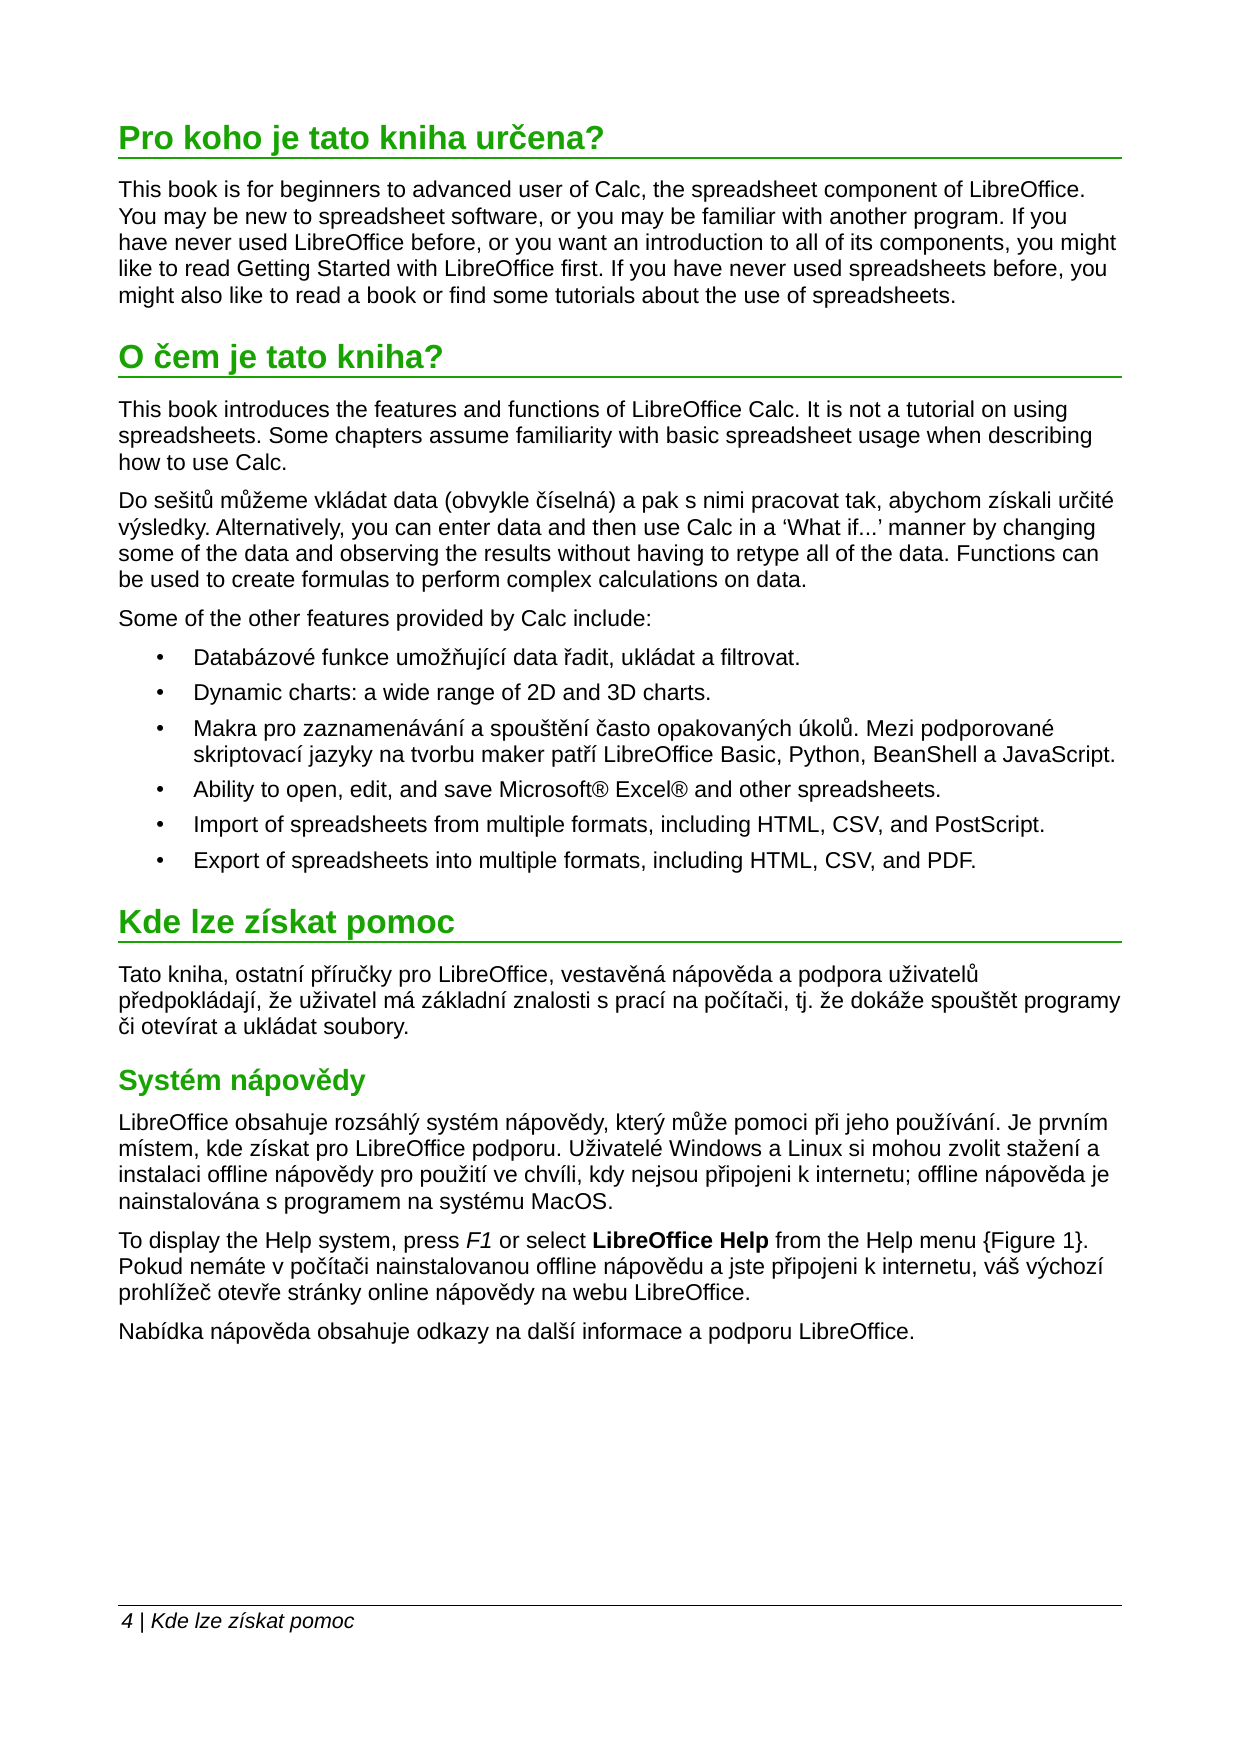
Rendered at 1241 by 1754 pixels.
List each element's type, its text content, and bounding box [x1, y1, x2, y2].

list Databázové funkce umožňující data řadit, ukládat a filtrovat. [156, 644, 1122, 671]
text This book introduces the features and functions of LibreOffice Calc. It is not a tutorial on using spreadsheets. Some chapters assume familiarity with basic spreadsheet usage when describing how to use Calc. [118, 396, 1122, 475]
list Ability to open, edit, and save Microsoft® Excel® and other spreadsheets. [156, 776, 1122, 802]
list Import of spreadsheets from multiple formats, including HTML, CSV, and PostScript. [156, 811, 1122, 838]
text Some of the other features provided by Calc include: [118, 605, 1122, 632]
subtitle O čem je tato kniha? [118, 338, 1122, 376]
text LibreOffice obsahuje rozsáhlý systém nápovědy, který může pomoci při jeho používání. Je prvním místem, kde získat pro LibreOffice podporu. Uživatelé Windows a Linux si mohou zvolit stažení a instalaci offline nápovědy pro použití ve chvíli, kdy nejsou připojeni k internetu; offline nápověda je nainstalována s programem na systému MacOS. [118, 1109, 1122, 1214]
list Makra pro zaznamenávání a spouštění často opakovaných úkolů. Mezi podporované skriptovací jazyky na tvorbu maker patří LibreOffice Basic, Python, BeanShell a JavaScript. [156, 714, 1122, 767]
text Do sešitů můžeme vkládat data (obvykle číselná) a pak s nimi pracovat tak, abychom získali určité výsledky. Alternatively, you can enter data and then use Calc in a ‘What if...’ manner by changing some of the data and observing the results without having to retype all of the data. Functions can be used to create formulas to perform complex calculations on data. [118, 487, 1122, 593]
subtitle Systém nápovědy [118, 1063, 1122, 1097]
subtitle Kde lze získat pomoc [118, 902, 1122, 941]
text This book is for beginners to advanced user of Calc, the spreadsheet component of LibreOffice. You may be new to spreadsheet software, or you may be familiar with another program. If you have never used LibreOffice before, or you want an introduction to all of its components, you might like to read Getting Started with LibreOffice first. If you have never used spreadsheets before, you might also like to read a book or find some tutorials about the use of spreadsheets. [118, 176, 1122, 308]
subtitle Pro koho je tato kniha určena? [118, 118, 1122, 157]
text Nabídka nápověda obsahuje odkazy na další informace a podporu LibreOffice. [118, 1318, 1122, 1344]
text To display the Help system, press F1 or select LibreOffice Help from the Help menu {Figure 1}. Pokud nemáte v počítači nainstalovanou offline nápovědu a jste připojeni k internetu, váš výchozí prohlížeč otevře stránky online nápovědy na webu LibreOffice. [118, 1227, 1122, 1306]
text Tato kniha, ostatní příručky pro LibreOffice, vestavěná nápověda a podpora uživatelů předpokládají, že uživatel má základní znalosti s prací na počítači, tj. že dokáže spouštět programy či otevírat a ukládat soubory. [118, 961, 1122, 1040]
list Export of spreadsheets into multiple formats, including HTML, CSV, and PDF. [156, 847, 1122, 873]
list Dynamic charts: a wide range of 2D and 3D charts. [156, 679, 1122, 706]
